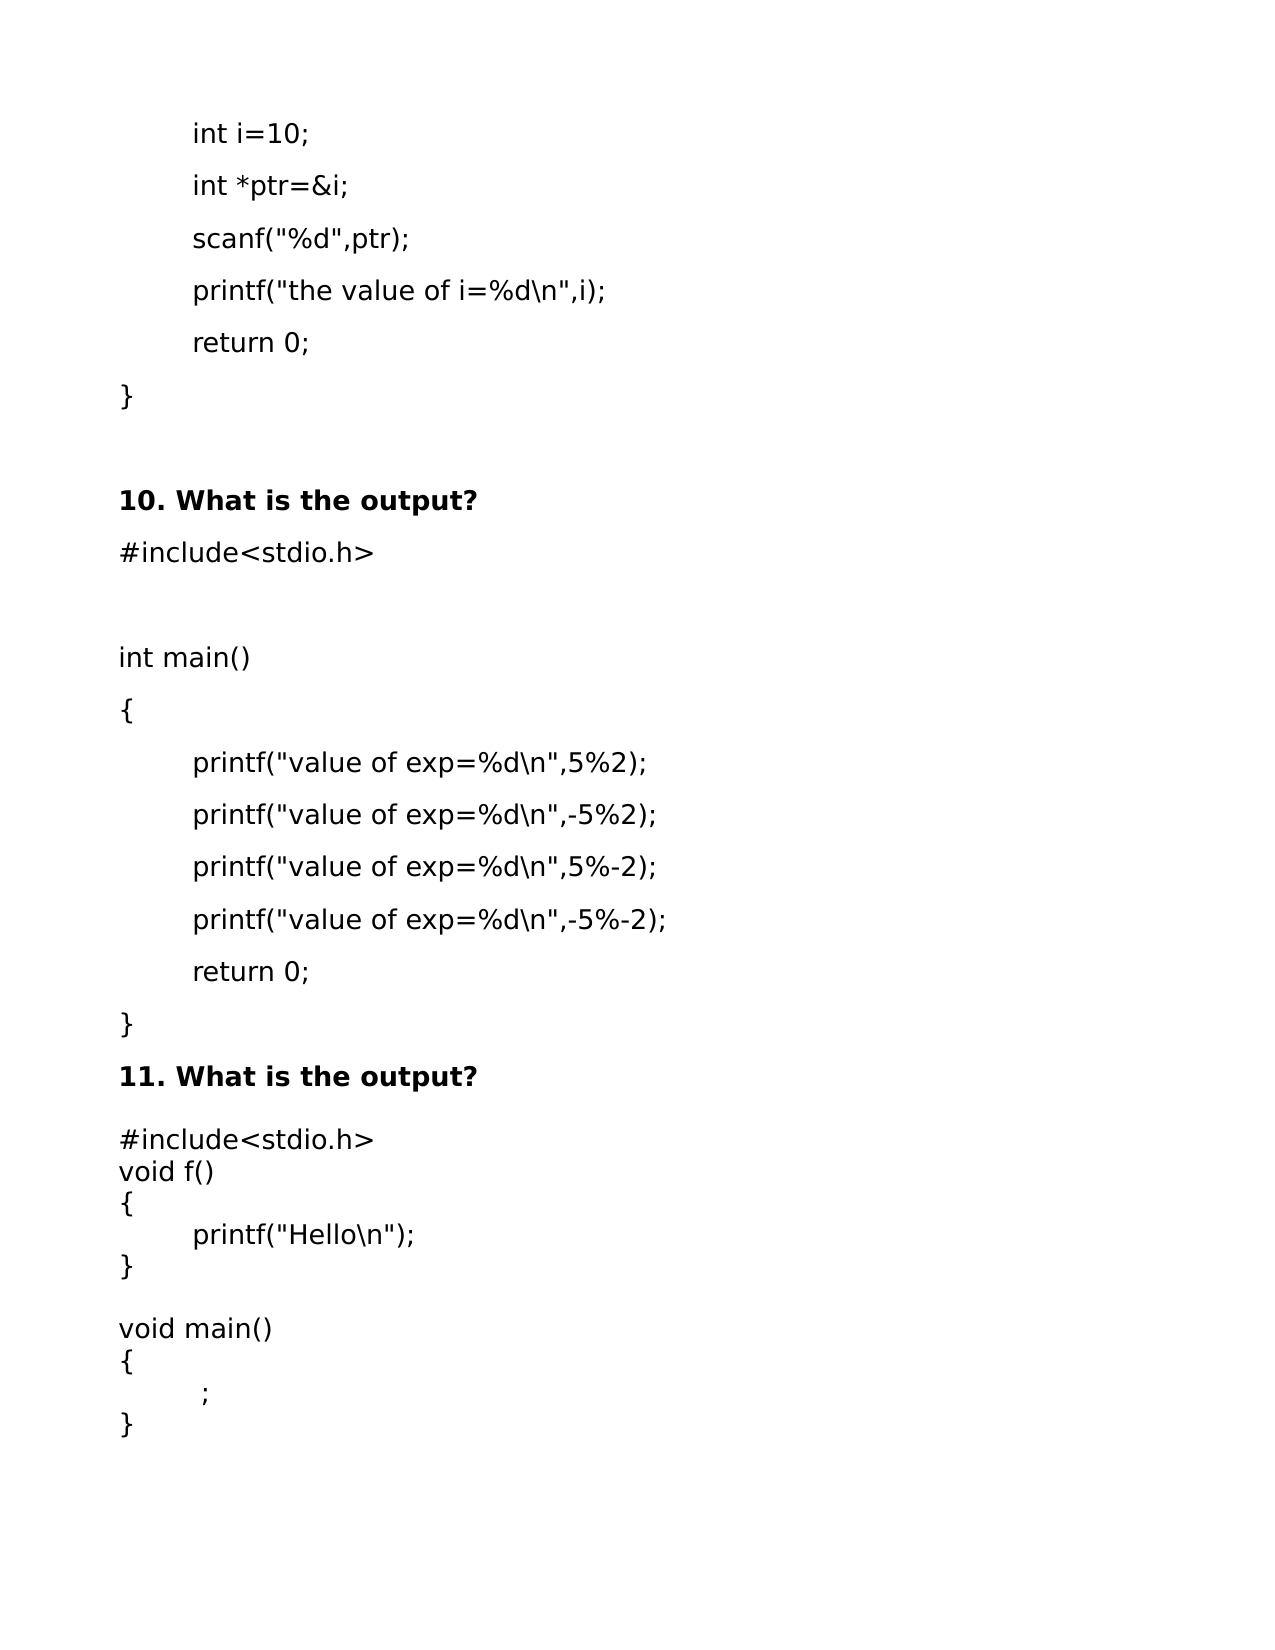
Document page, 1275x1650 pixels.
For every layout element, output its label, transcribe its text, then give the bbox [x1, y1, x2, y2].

text ; [118, 1377, 1157, 1408]
text #include<stdio.h> [118, 1124, 1157, 1156]
text printf("value of exp=%d\n",-5%2); [118, 799, 1157, 831]
text 11. What is the output? [118, 1061, 1157, 1093]
text printf("value of exp=%d\n",-5%-2); [118, 904, 1157, 936]
text void main() [118, 1314, 1157, 1345]
text { [118, 694, 1157, 726]
text } [118, 1408, 1157, 1440]
text #include<stdio.h> [118, 537, 1157, 569]
text return 0; [118, 328, 1157, 359]
text int *ptr=&i; [118, 171, 1157, 202]
text printf("Hello\n"); [118, 1219, 1157, 1251]
text printf("value of exp=%d\n",5%-2); [118, 852, 1157, 883]
text 10. What is the output? [118, 485, 1157, 516]
text } [118, 1251, 1157, 1282]
text printf("value of exp=%d\n",5%2); [118, 747, 1157, 778]
text } [118, 380, 1157, 412]
text void f() [118, 1156, 1157, 1187]
text int i=10; [118, 118, 1157, 150]
text scanf("%d",ptr); [118, 223, 1157, 254]
text { [118, 1187, 1157, 1219]
text printf("the value of i=%d\n",i); [118, 275, 1157, 307]
text return 0; [118, 956, 1157, 988]
text { [118, 1345, 1157, 1377]
text int main() [118, 642, 1157, 674]
text } [118, 1009, 1157, 1040]
